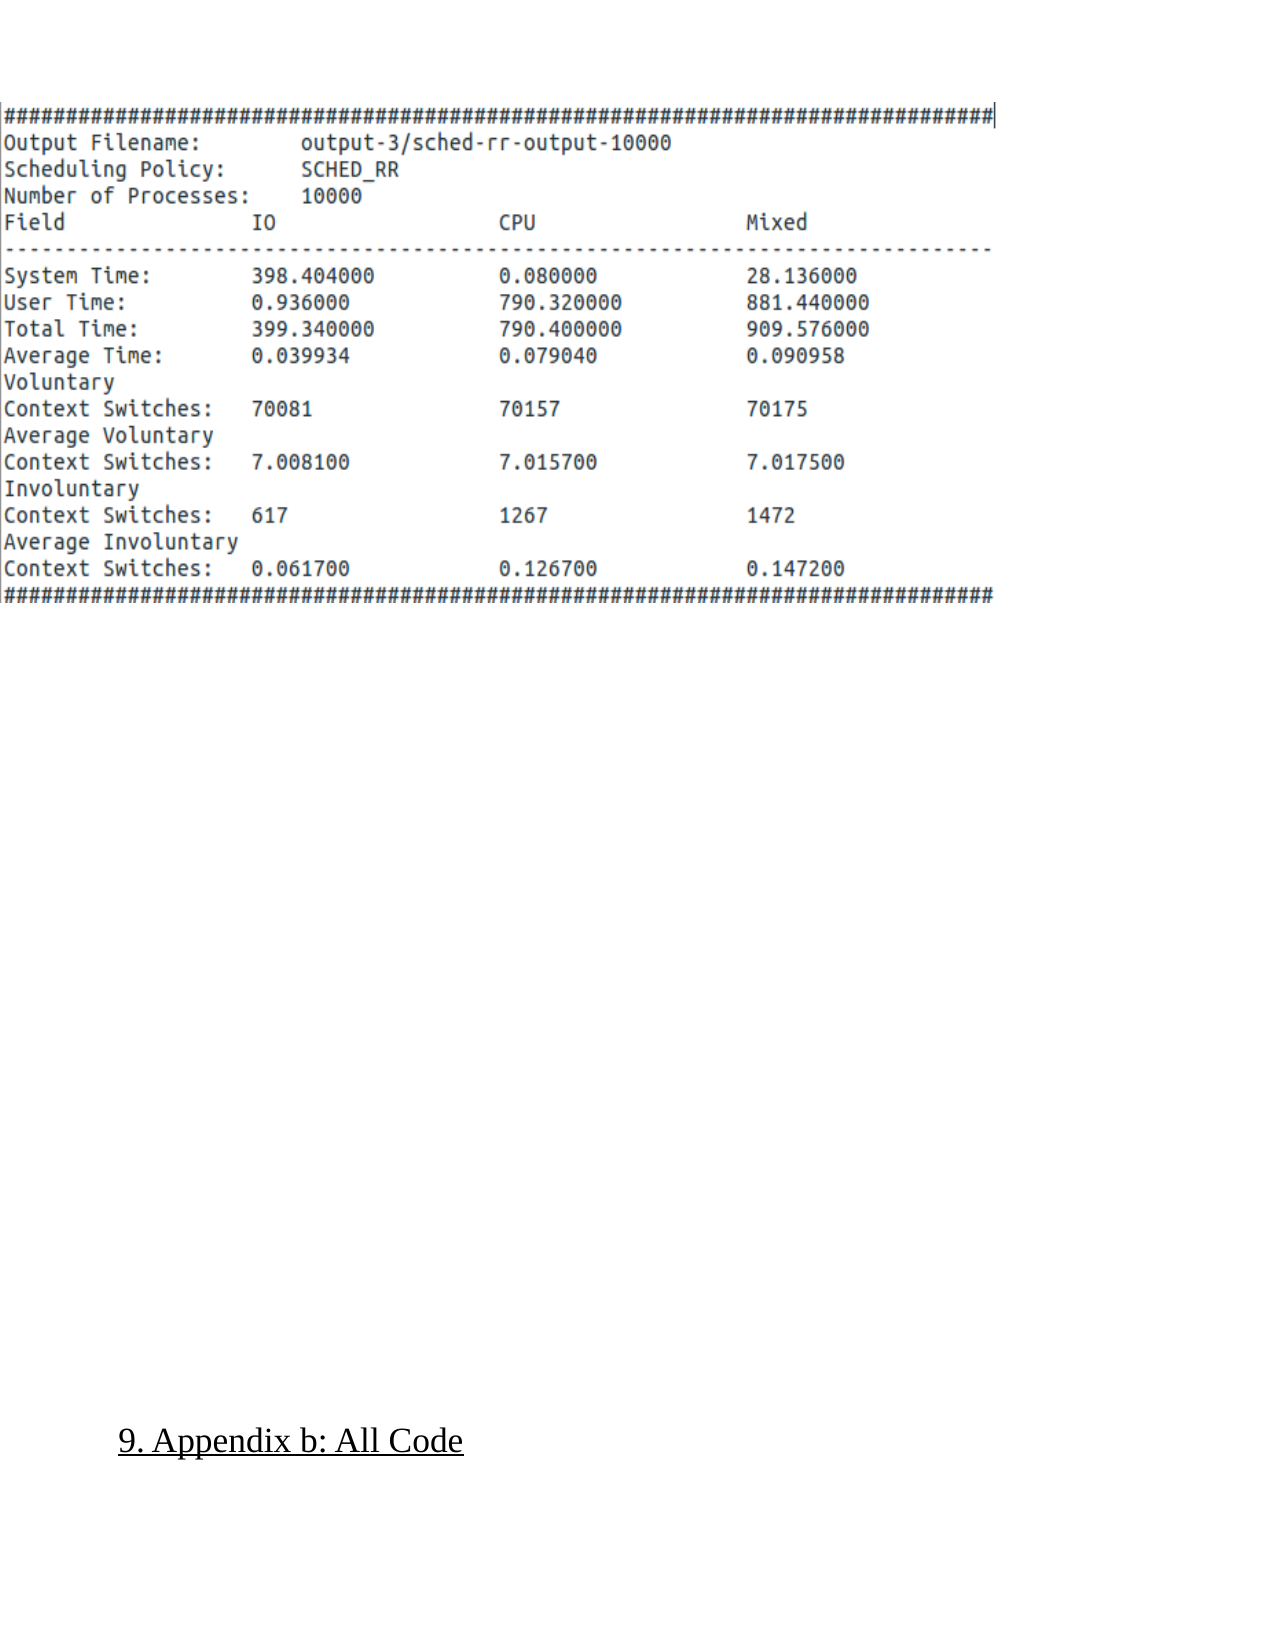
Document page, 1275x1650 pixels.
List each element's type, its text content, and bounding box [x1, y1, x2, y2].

text 9. Appendix b: All Code [118, 1419, 1157, 1460]
picture [0, 102, 1275, 603]
